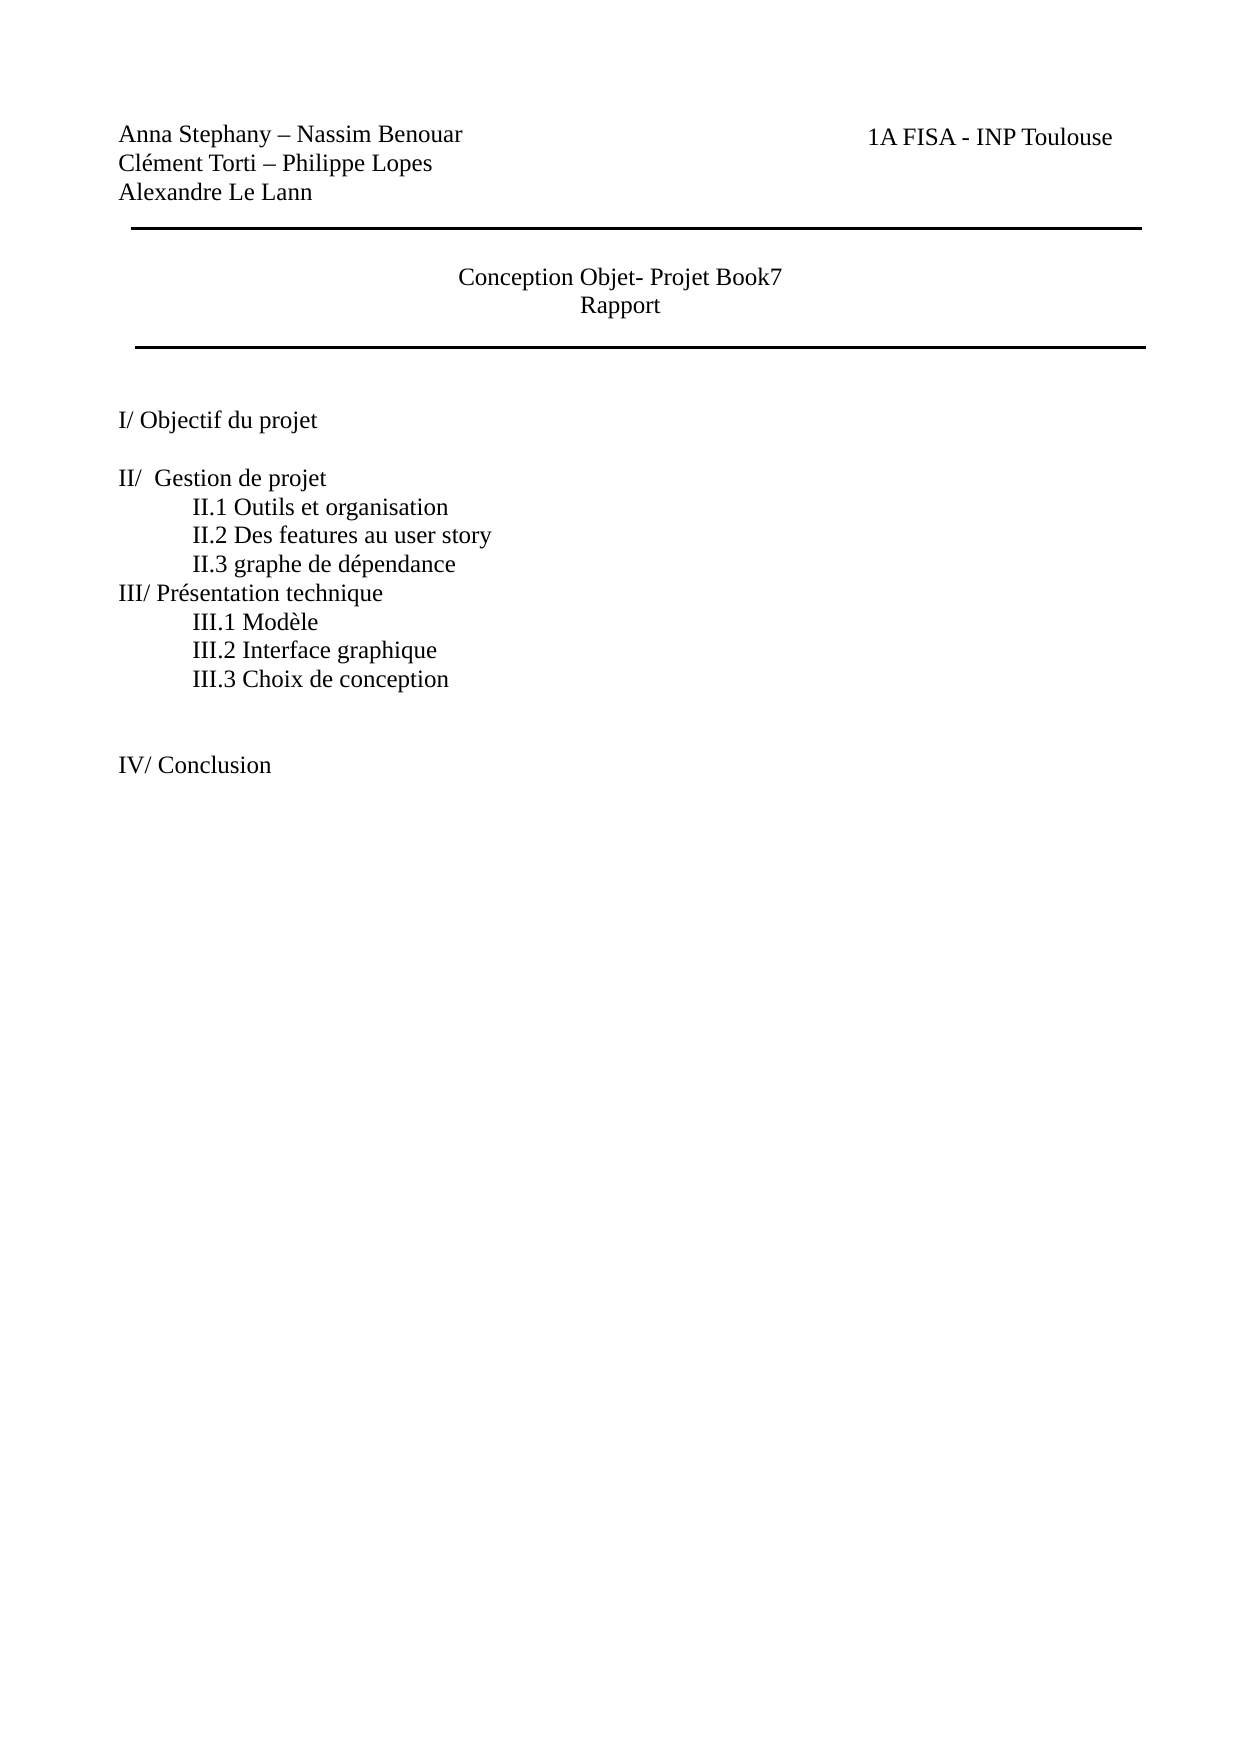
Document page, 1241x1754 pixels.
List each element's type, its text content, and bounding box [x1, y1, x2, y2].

text III.3 Choix de conception [192, 664, 1122, 693]
text II.3 graphe de dépendance [192, 549, 1122, 578]
text I/ Objectif du projet [118, 406, 1122, 434]
text Conception Objet- Projet Book7 [118, 262, 1122, 291]
text III/ Présentation technique [118, 578, 1122, 607]
text IV/ Conclusion [118, 751, 1122, 779]
text II.1 Outils et organisation [192, 492, 1122, 521]
text Rapport [118, 291, 1122, 319]
text II.2 Des features au user story [192, 521, 1122, 549]
text III.2 Interface graphique [192, 636, 1122, 664]
text III.1 Modèle [192, 607, 1122, 636]
text II/ Gestion de projet [118, 463, 1122, 492]
